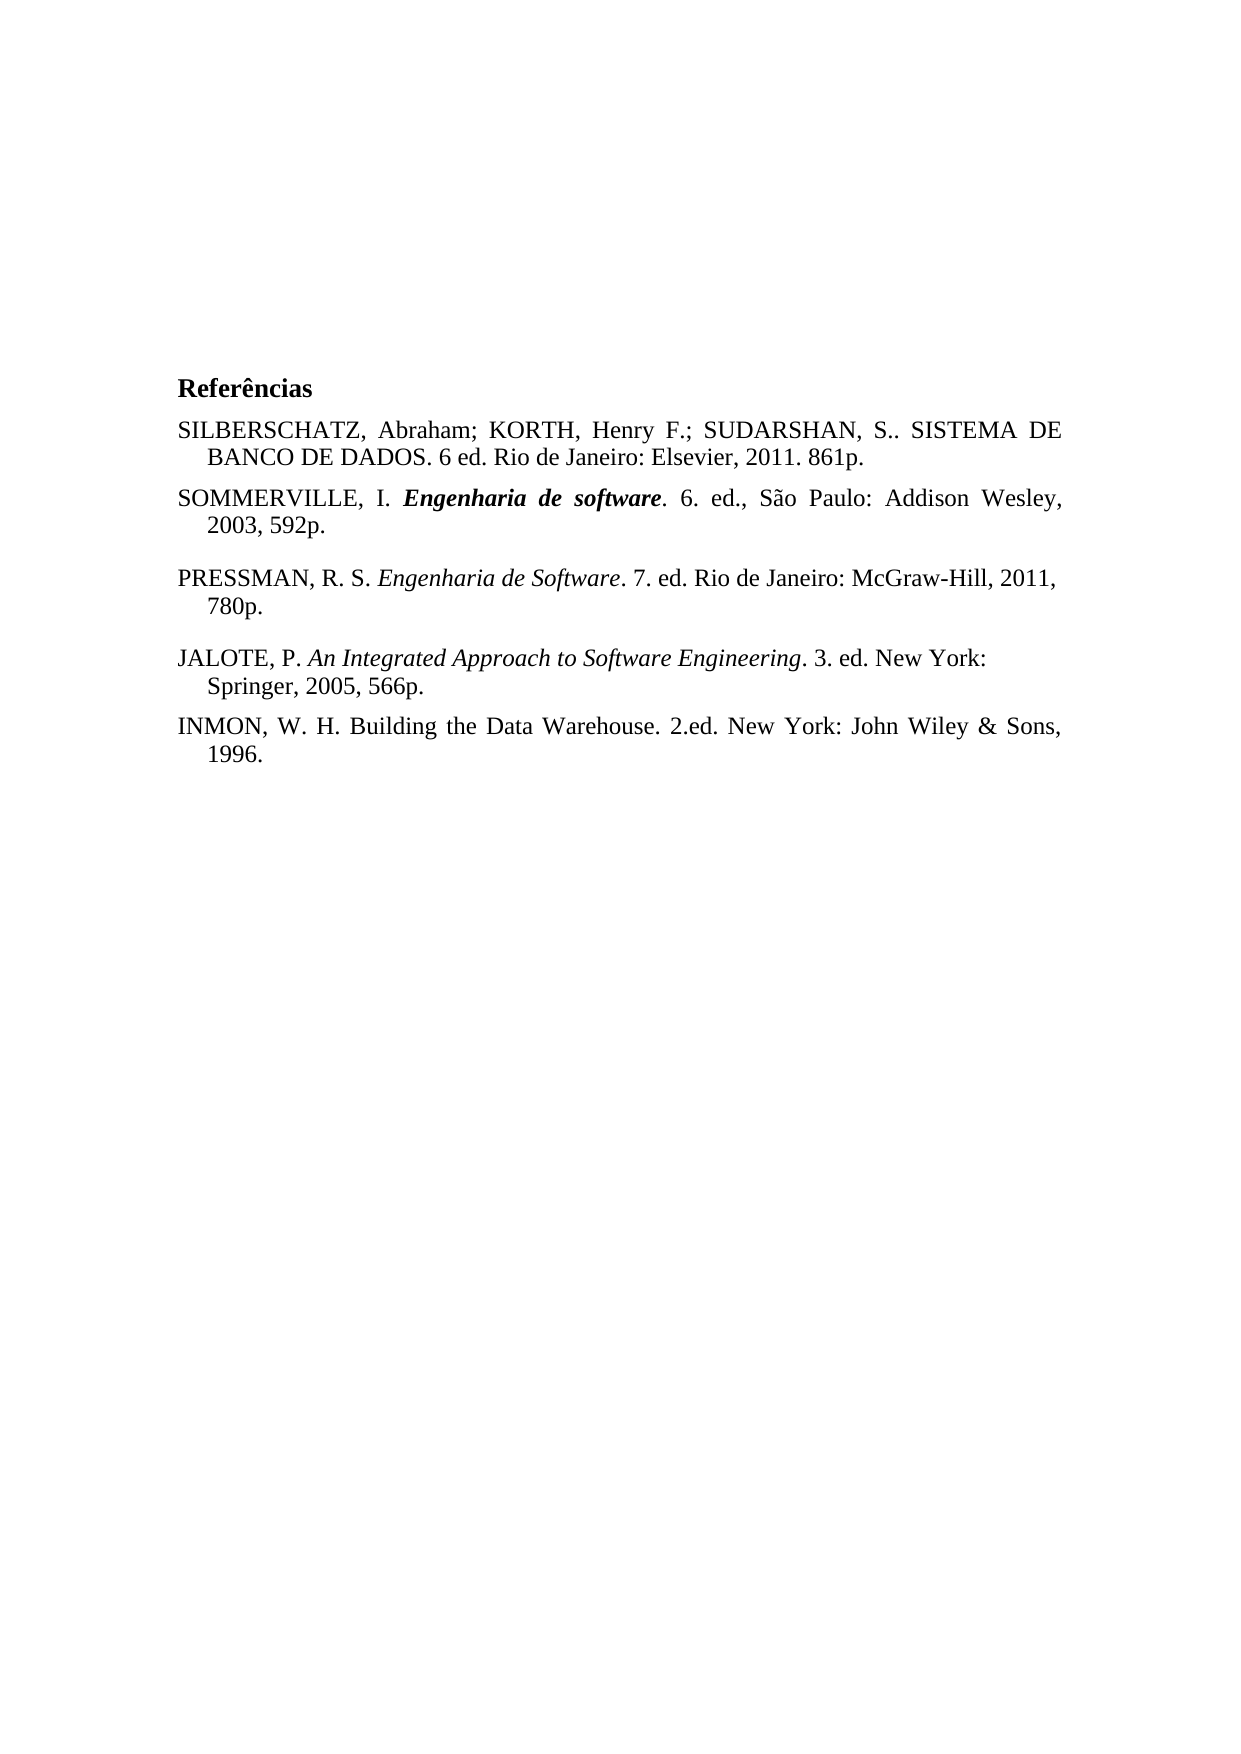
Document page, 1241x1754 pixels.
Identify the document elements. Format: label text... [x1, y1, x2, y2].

text PRESSMAN, R. S. Engenharia de Software. 7. ed. Rio de Janeiro: McGraw-Hill, 2011, 780p. [177, 564, 1063, 619]
text JALOTE, P. An Integrated Approach to Software Engineering. 3. ed. New York: Springer, 2005, 566p. [177, 644, 1063, 700]
text SILBERSCHATZ, Abraham; KORTH, Henry F.; SUDARSHAN, S.. SISTEMA DE BANCO DE DADOS. 6 ed. Rio de Janeiro: Elsevier, 2011. 861p. [177, 416, 1063, 471]
text SOMMERVILLE, I. Engenharia de software. 6. ed., São Paulo: Addison Wesley, 2003, 592p. [177, 484, 1063, 539]
text Referências [177, 373, 1063, 403]
text INMON, W. H. Building the Data Warehouse. 2.ed. New York: John Wiley & Sons, 1996. [177, 712, 1063, 768]
